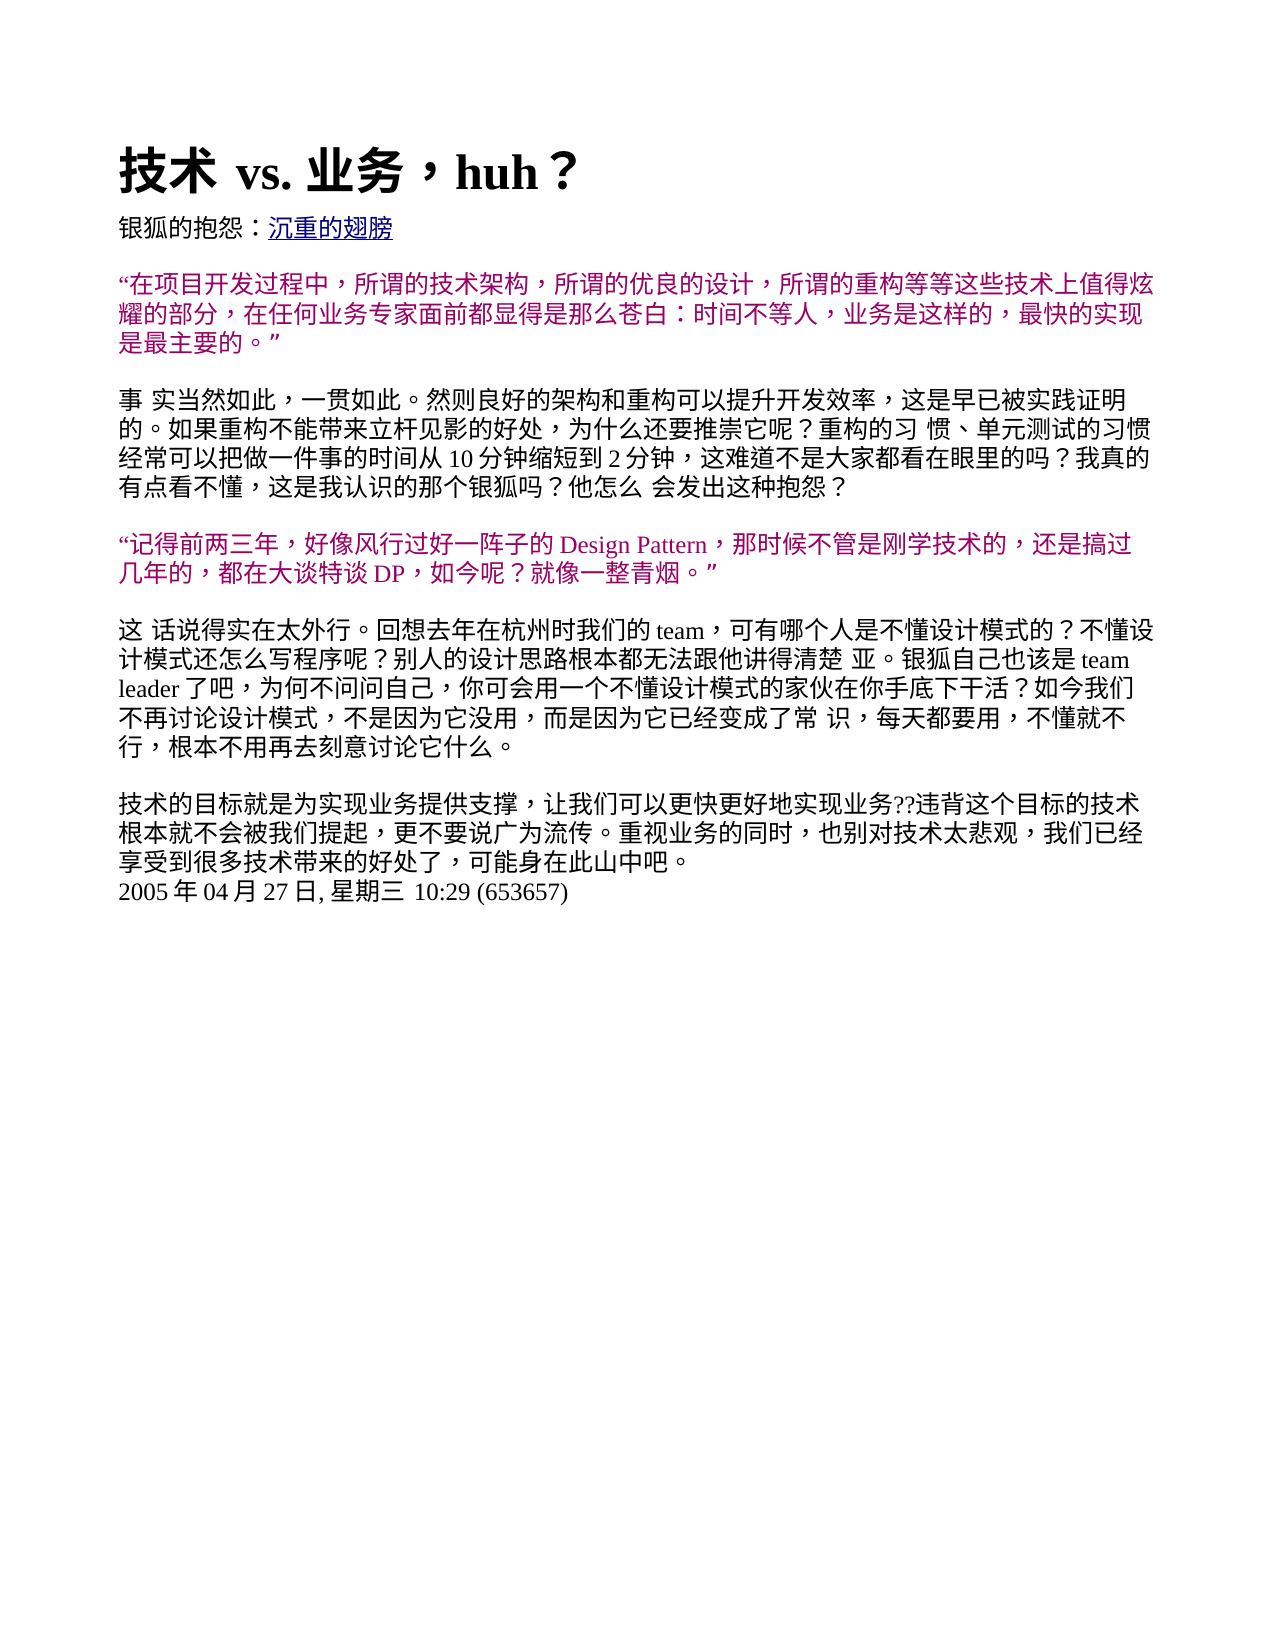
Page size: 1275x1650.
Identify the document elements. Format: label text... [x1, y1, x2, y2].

text 银狐的抱怨：沉重的翅膀 “在项目开发过程中，所谓的技术架构，所谓的优良的设计，所谓的重构等等这些技术上值得炫耀的部分，在任何业务专家面前都显得是那么苍白：时间不等人，业务是这样的，最快的实现是最主要的。” 事 实当然如此，一贯如此。然则良好的架构和重构可以提升开发效率，这是早已被实践证明的。如果重构不能带来立杆见影的好处，为什么还要推崇它呢？重构的习 惯、单元测试的习惯经常可以把做一件事的时间从10分钟缩短到2分钟，这难道不是大家都看在眼里的吗？我真的有点看不懂，这是我认识的那个银狐吗？他怎么 会发出这种抱怨？ “记得前两三年，好像风行过好一阵子的Design Pattern，那时候不管是刚学技术的，还是搞过几年的，都在大谈特谈DP，如今呢？就像一整青烟。” 这 话说得实在太外行。回想去年在杭州时我们的team，可有哪个人是不懂设计模式的？不懂设计模式还怎么写程序呢？别人的设计思路根本都无法跟他讲得清楚 亚。银狐自己也该是team leader了吧，为何不问问自己，你可会用一个不懂设计模式的家伙在你手底下干活？如今我们不再讨论设计模式，不是因为它没用，而是因为它已经变成了常 识，每天都要用，不懂就不行，根本不用再去刻意讨论它什么。 技术的目标就是为实现业务提供支撑，让我们可以更快更好地实现业务??违背这个目标的技术根本就不会被我们提起，更不要说广为流传。重视业务的同时，也别对技术太悲观，我们已经享受到很多技术带来的好处了，可能身在此山中吧。 [118, 214, 1157, 877]
subtitle 技术 vs. 业务，huh？ [118, 143, 1157, 201]
text 2005年04月27日, 星期三 10:29 (653657) [118, 877, 1157, 907]
